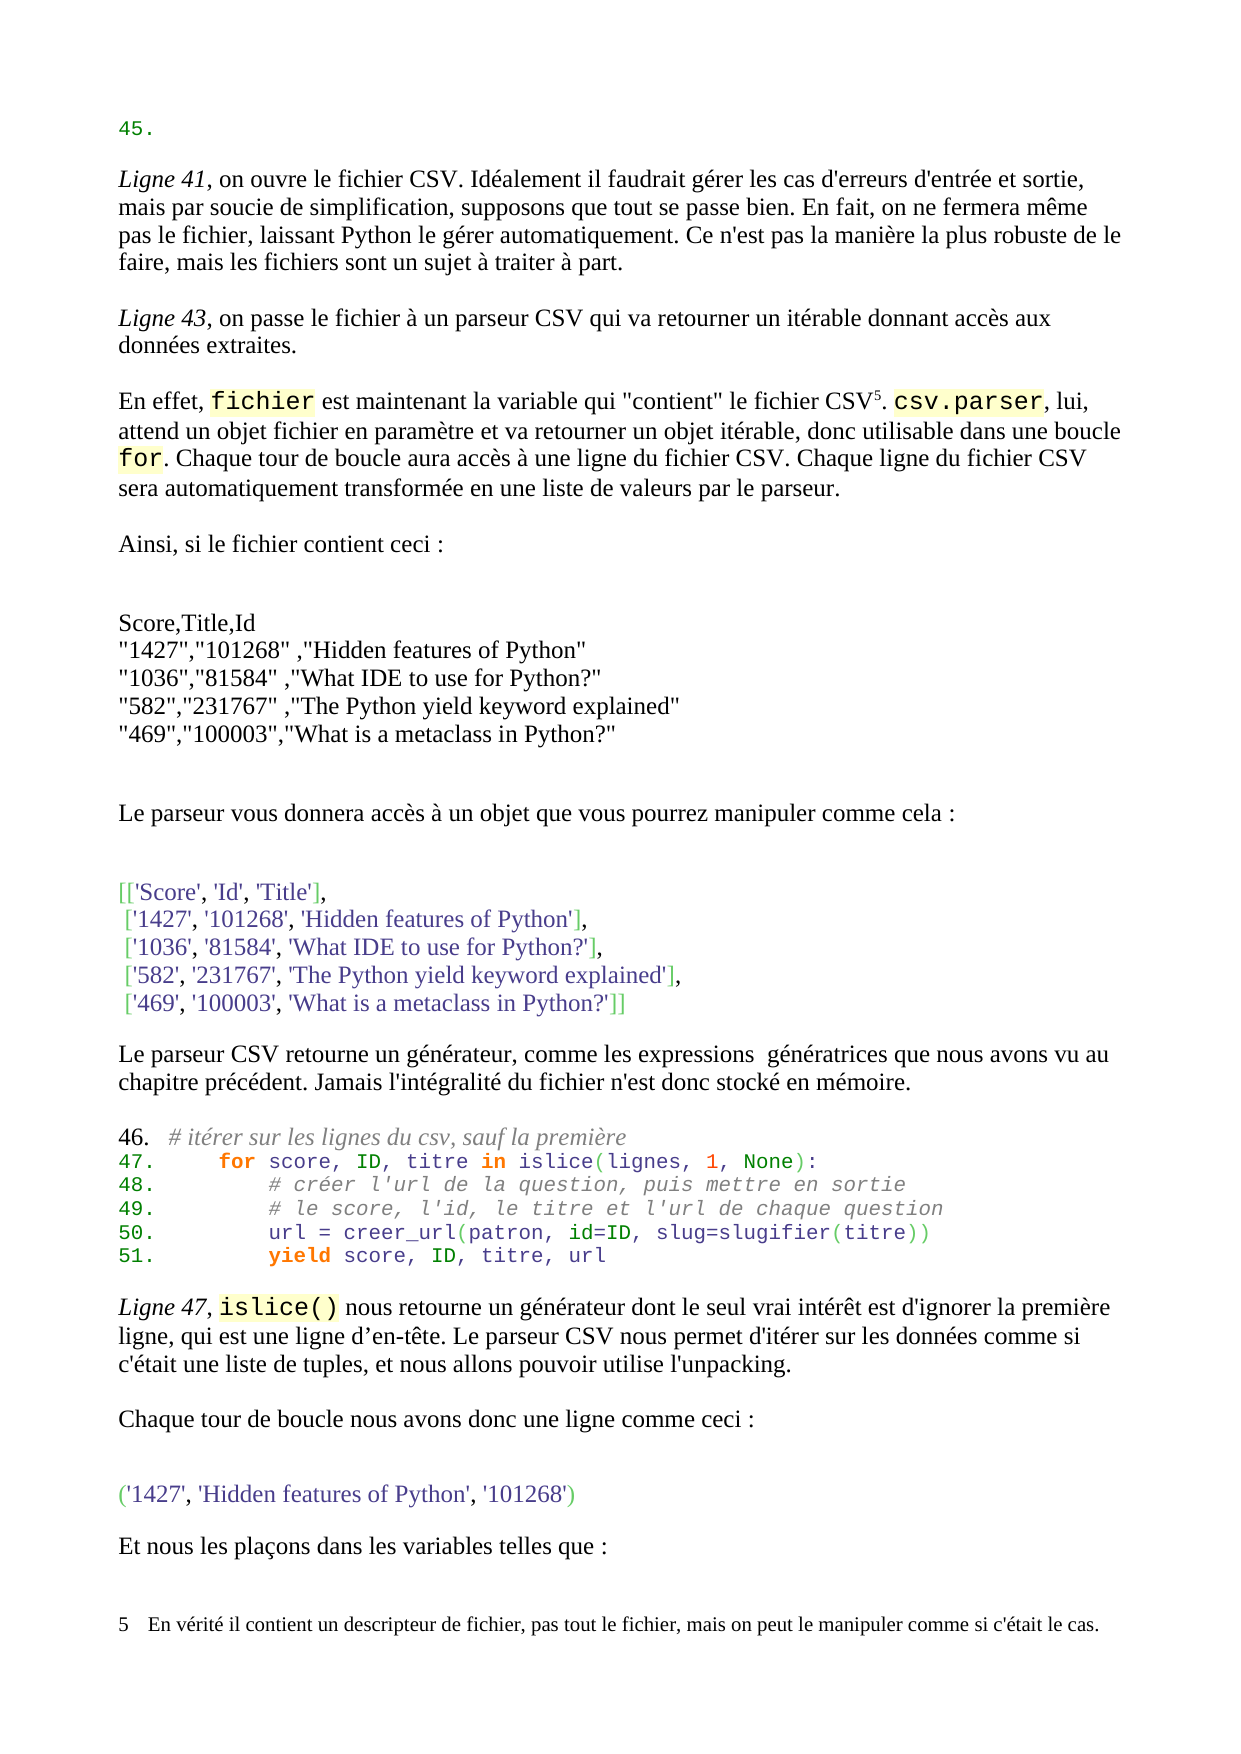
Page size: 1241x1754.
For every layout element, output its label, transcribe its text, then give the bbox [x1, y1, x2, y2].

text Score,Title,Id "1427","101268" ,"Hidden features of Python" "1036","81584" ,"What IDE to use for Python?" "582","231767" ,"The Python yield keyword explained" "469","100003","What is a metaclass in Python?" [118, 609, 1122, 747]
text Le parseur CSV retourne un générateur, comme les expressions génératrices que nous avons vu au chapitre précédent. Jamais l'intégralité du fichier n'est donc stocké en mémoire. [118, 1040, 1122, 1095]
text [['Score', 'Id', 'Title'], ['1427', '101268', 'Hidden features of Python'], ['1036', '81584', 'What IDE to use for Python?'], ['582', '231767', 'The Python yield keyword explained'], ['469', '100003', 'What is a metaclass in Python?']] [118, 878, 1122, 1016]
text ('1427', 'Hidden features of Python', '101268') [118, 1481, 1122, 1508]
list # itérer sur les lignes du csv, sauf la première [118, 1123, 1122, 1151]
text Le parseur vous donnera accès à un objet que vous pourrez manipuler comme cela : [118, 799, 1122, 826]
text En vérité il contient un descripteur de fichier, pas tout le fichier, mais on peut le manipuler comme si c'était le cas. [118, 1613, 1122, 1636]
text Ligne 43, on passe le fichier à un parseur CSV qui va retourner un itérable donnant accès aux données extraites. [118, 304, 1122, 359]
list url = creer_url(patron, id=ID, slug=slugifier(titre)) [118, 1222, 1122, 1245]
text Et nous les plaçons dans les variables telles que : [118, 1532, 1122, 1560]
text Chaque tour de boucle nous avons donc une ligne comme ceci : [118, 1406, 1122, 1433]
text En effet, fichier est maintenant la variable qui "contient" le fichier CSV. csv.parser, lui, attend un objet fichier en paramètre et va retourner un objet itérable, donc utilisable dans une boucle for. Chaque tour de boucle aura accès à une ligne du fichier CSV. Chaque ligne du fichier CSV sera automatiquement transformée en une liste de valeurs par le parseur. [118, 387, 1122, 502]
text Ainsi, si le fichier contient ceci : [118, 530, 1122, 557]
list yield score, ID, titre, url [118, 1245, 1122, 1269]
list # le score, l'id, le titre et l'url de chaque question [118, 1198, 1122, 1222]
text Ligne 41, on ouvre le fichier CSV. Idéalement il faudrait gérer les cas d'erreurs d'entrée et sortie, mais par soucie de simplification, supposons que tout se passe bien. En fait, on ne fermera même pas le fichier, laissant Python le gérer automatiquement. Ce n'est pas la manière la plus robuste de le faire, mais les fichiers sont un sujet à traiter à part. [118, 165, 1122, 276]
text Ligne 47, islice() nous retourne un générateur dont le seul vrai intérêt est d'ignorer la première ligne, qui est une ligne d’en-tête. Le parseur CSV nous permet d'itérer sur les données comme si c'était une liste de tuples, et nous allons pouvoir utilise l'unpacking. [118, 1293, 1122, 1378]
list # créer l'url de la question, puis mettre en sortie [118, 1174, 1122, 1198]
list for score, ID, titre in islice(lignes, 1, None): [118, 1151, 1122, 1174]
